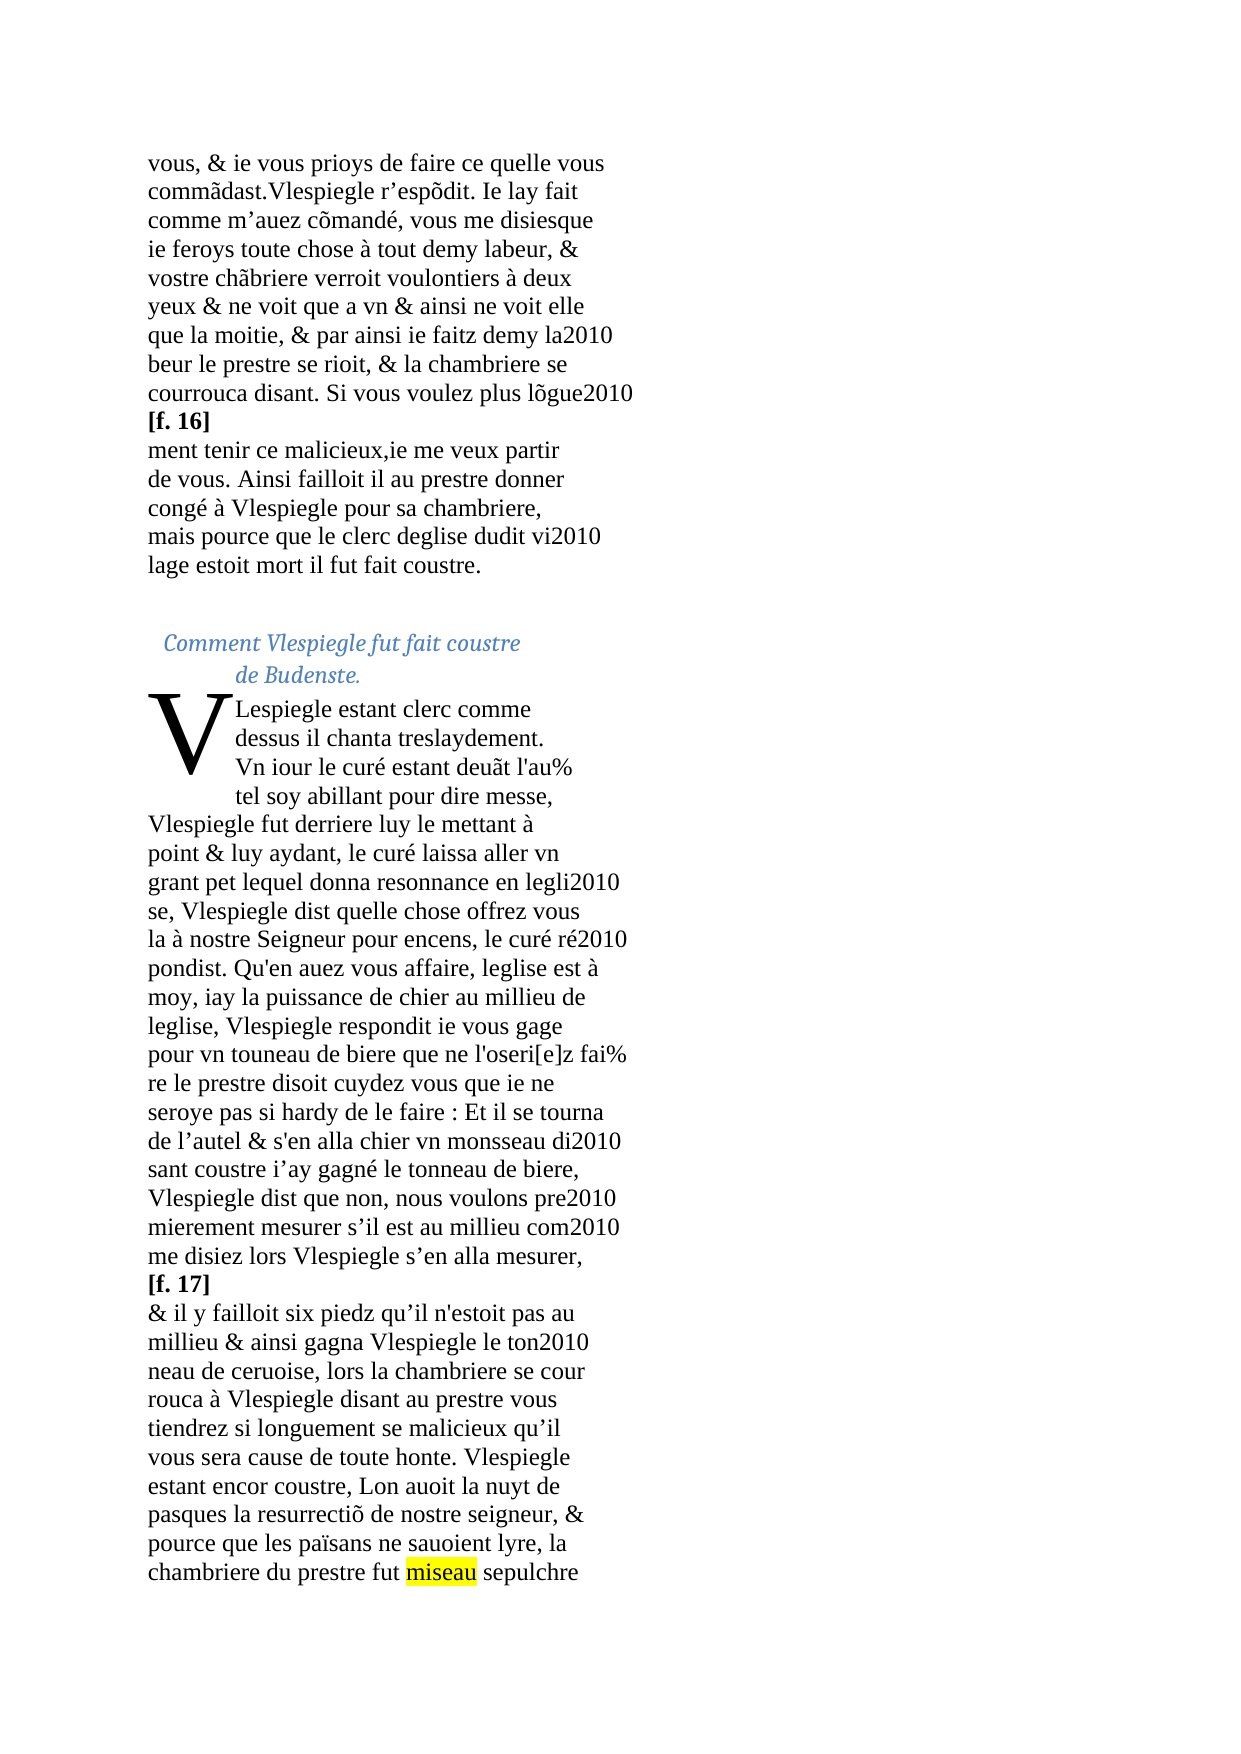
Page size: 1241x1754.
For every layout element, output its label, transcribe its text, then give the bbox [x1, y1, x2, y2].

text vous, & ie vous prioys de faire ce quelle vous commãdast.Vlespiegle r’espõdit. Ie lay fait comme m’auez cõmandé, vous me disiesque ie feroys toute chose à tout demy labeur, & vostre chãbriere verroit voulontiers à deux yeux & ne voit que a vn & ainsi ne voit elle que la moitie, & par ainsi ie faitz demy la2010 beur le prestre se rioit, & la chambriere se courrouca disant. Si vous voulez plus lõgue2010 [f. 16] [148, 148, 1093, 435]
subtitle Comment Vlespiegle fut fait coustre de Budenste. [148, 628, 1093, 690]
text VLespiegle estant clerc comme dessus il chanta treslaydement. Vn iour le curé estant deuãt l'au% tel soy abillant pour dire messe, Vlespiegle fut derriere luy le mettant à point & luy aydant, le curé laissa aller vn grant pet lequel donna resonnance en legli2010 se, Vlespiegle dist quelle chose offrez vous la à nostre Seigneur pour encens, le curé ré2010 pondist. Qu'en auez vous affaire, leglise est à moy, iay la puissance de chier au millieu de leglise, Vlespiegle respondit ie vous gage pour vn touneau de biere que ne l'oseri[e]z fai% re le prestre disoit cuydez vous que ie ne seroye pas si hardy de le faire : Et il se tourna de l’autel & s'en alla chier vn monsseau di2010 sant coustre i’ay gagné le tonneau de biere, Vlespiegle dist que non, nous voulons pre2010 mierement mesurer s’il est au millieu com2010 me disiez lors Vlespiegle s’en alla mesurer, [f. 17] [148, 694, 1093, 1298]
text ment tenir ce malicieux,ie me veux partir de vous. Ainsi failloit il au prestre donner congé à Vlespiegle pour sa chambriere, mais pource que le clerc deglise dudit vi2010 lage estoit mort il fut fait coustre. [148, 435, 1093, 608]
text & il y failloit six piedz qu’il n'estoit pas au millieu & ainsi gagna Vlespiegle le ton2010 neau de ceruoise, lors la chambriere se cour rouca à Vlespiegle disant au prestre vous tiendrez si longuement se malicieux qu’il vous sera cause de toute honte. Vlespiegle estant encor coustre, Lon auoit la nuyt de pasques la resurrectiõ de nostre seigneur, & pource que les païsans ne sauoient lyre, la chambriere du prestre fut miseau sepulchre [148, 1298, 1093, 1586]
